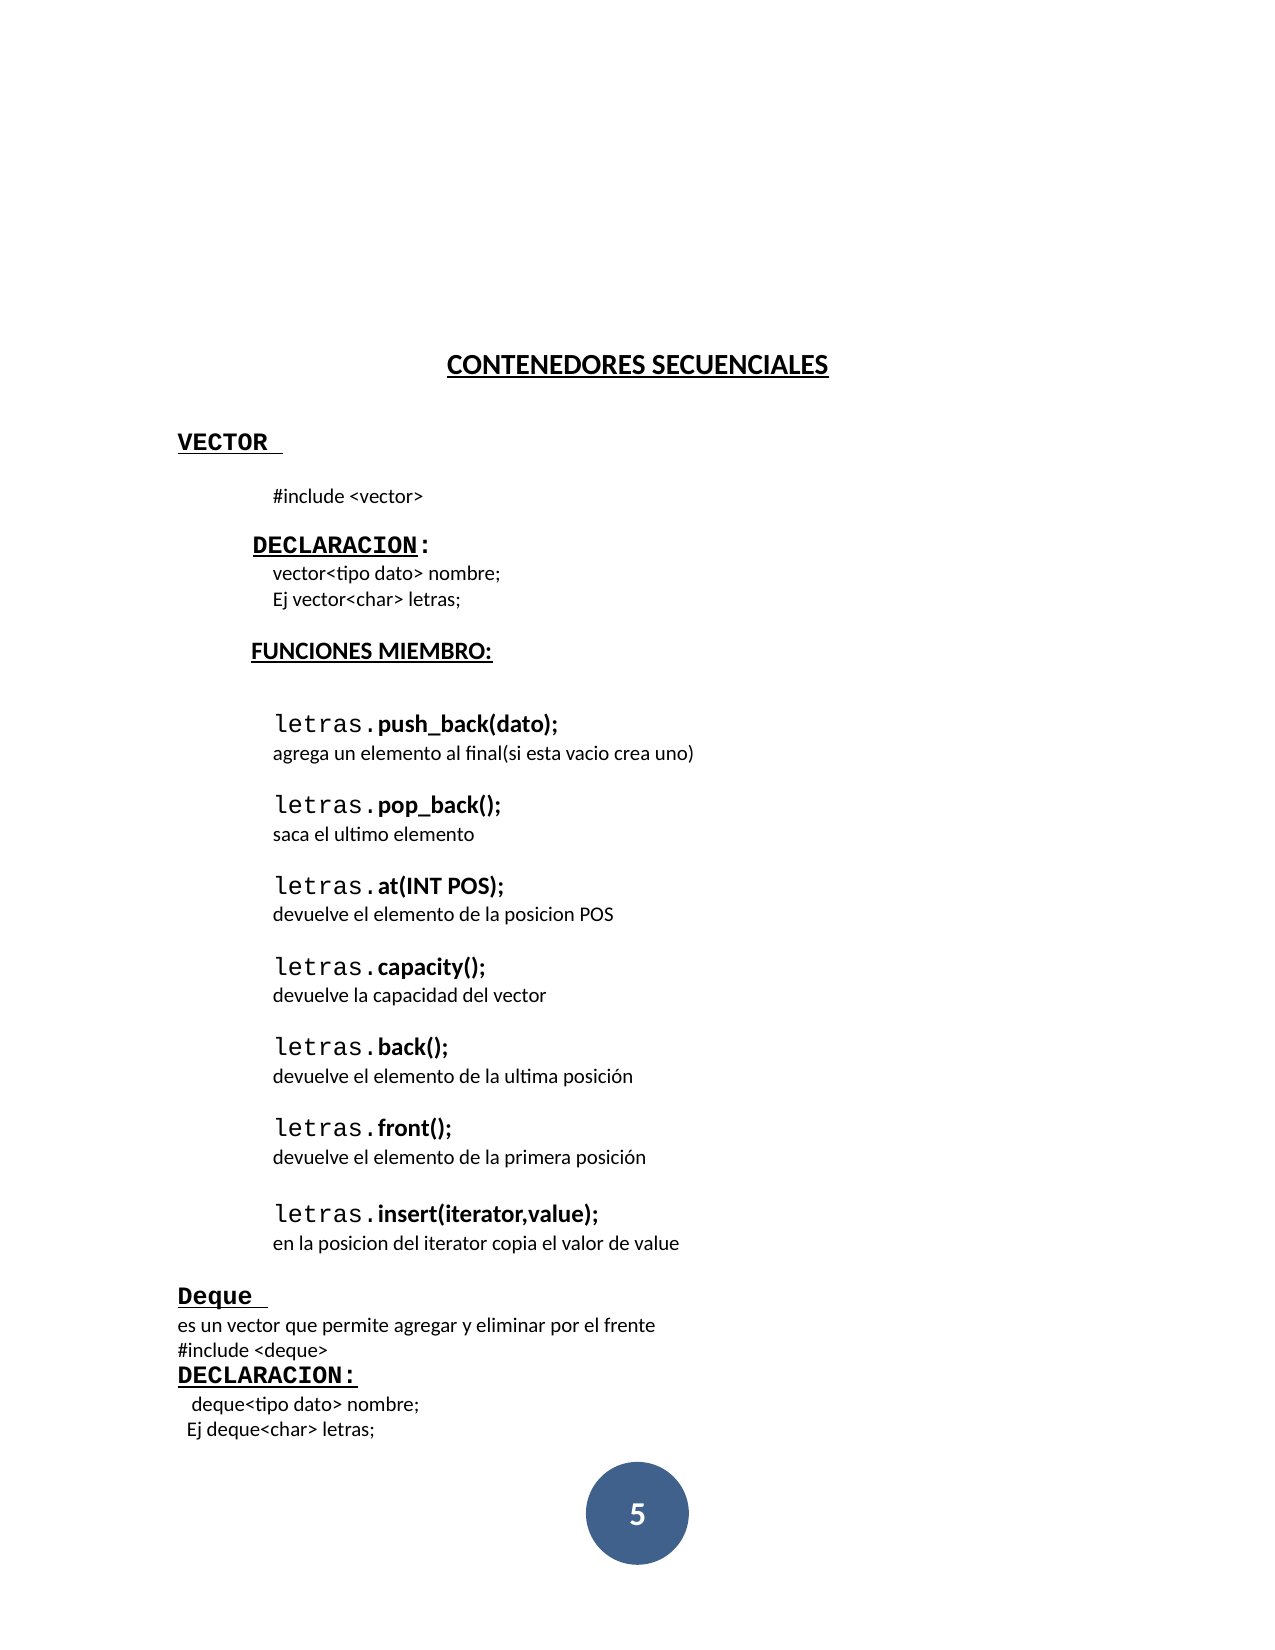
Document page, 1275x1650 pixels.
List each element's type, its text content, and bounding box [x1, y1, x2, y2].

text letras.back(); [177, 1032, 1098, 1063]
text deque<tipo dato> nombre; [177, 1391, 1098, 1416]
text devuelve el elemento de la primera posición [177, 1144, 1098, 1169]
text Deque [177, 1283, 1098, 1312]
text DECLARACION: [177, 1363, 1098, 1391]
text devuelve el elemento de la ultima posición [177, 1063, 1098, 1089]
text FUNCIONES MIEMBRO: [177, 635, 1098, 666]
text DECLARACION: [177, 532, 1098, 561]
text letras.at(INT POS); [177, 870, 1098, 902]
text letras.front(); [177, 1112, 1098, 1144]
text agrega un elemento al final(si esta vacio crea uno) [177, 740, 1098, 765]
text letras.push_back(dato); [177, 708, 1098, 740]
text en la posicion del iterator copia el valor de value [177, 1230, 1098, 1255]
text Ej vector<char> letras; [177, 586, 1098, 611]
text vector<tipo dato> nombre; [177, 561, 1098, 586]
text #include <vector> [177, 483, 1098, 508]
text saca el ultimo elemento [177, 821, 1098, 846]
text letras.pop_back(); [177, 789, 1098, 821]
text VECTOR [177, 429, 1098, 458]
text letras.insert(iterator,value); [177, 1198, 1098, 1230]
text Ej deque<char> letras; [177, 1416, 1098, 1442]
text letras.capacity(); [177, 951, 1098, 982]
text devuelve el elemento de la posicion POS [177, 902, 1098, 927]
text CONTENEDORES SECUENCIALES [177, 346, 1098, 382]
text es un vector que permite agregar y eliminar por el frente [177, 1312, 1098, 1337]
text devuelve la capacidad del vector [177, 982, 1098, 1008]
text #include <deque> [177, 1337, 1098, 1363]
